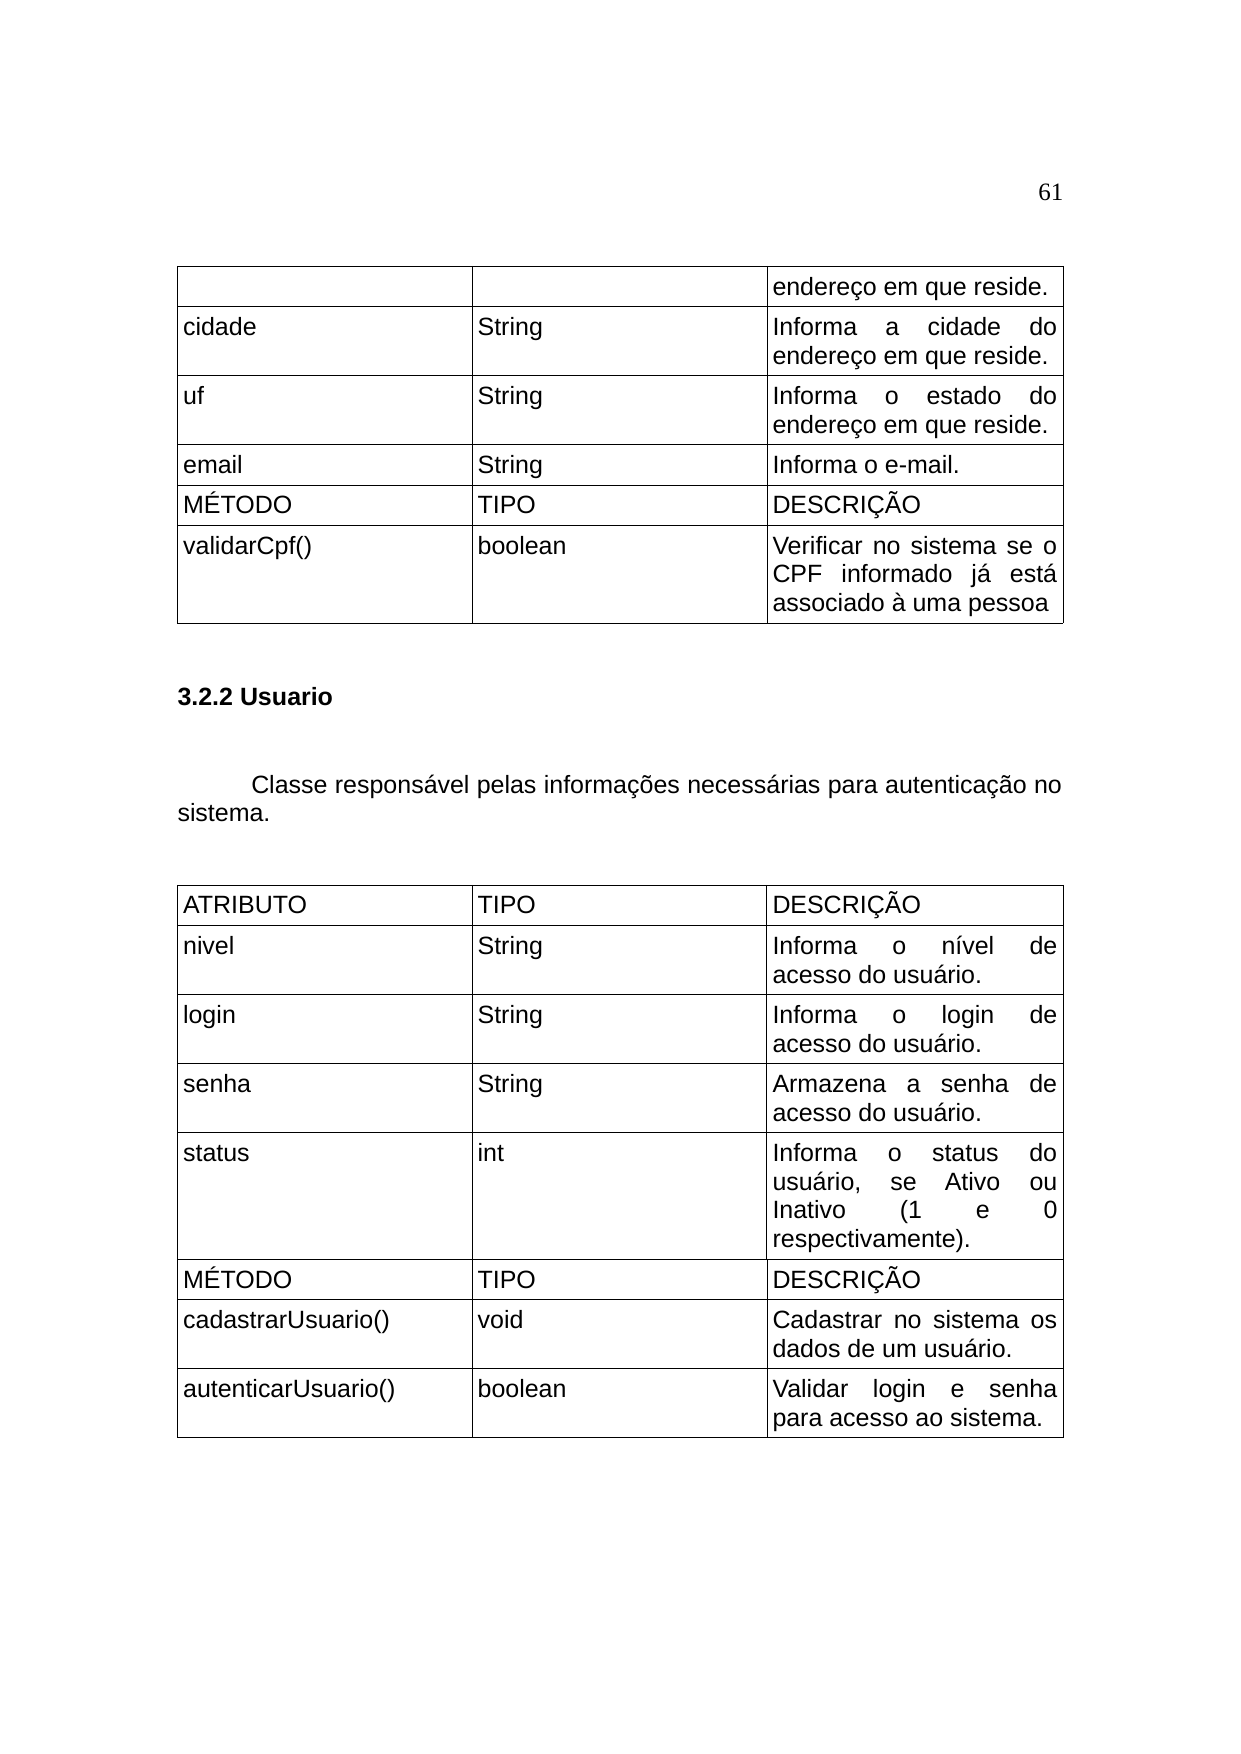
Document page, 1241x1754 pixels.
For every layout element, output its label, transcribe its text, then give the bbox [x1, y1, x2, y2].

table_header DESCRIÇÃO [767, 886, 1063, 925]
table_header MÉTODO [178, 1260, 472, 1299]
table_header TIPO [473, 886, 766, 925]
table_cell uf [178, 376, 472, 444]
table_header MÉTODO [178, 486, 472, 525]
table_cell int [473, 1133, 766, 1259]
table_cell Informa a cidade do endereço em que reside. [768, 307, 1063, 375]
table_cell status [178, 1133, 472, 1259]
table_cell nivel [178, 926, 472, 994]
table_cell Verificar no sistema se o CPF informado já está associado à uma pessoa [768, 526, 1063, 623]
table_cell Informa o estado do endereço em que reside. [768, 376, 1063, 444]
table_cell Informa o login de acesso do usuário. [767, 995, 1063, 1063]
table_cell Informa o e-mail. [768, 445, 1063, 484]
table_cell Cadastrar no sistema os dados de um usuário. [768, 1300, 1063, 1368]
table_cell cadastrarUsuario() [178, 1300, 472, 1368]
table_cell senha [178, 1064, 472, 1132]
table_cell endereço em que reside. [768, 267, 1063, 306]
table_cell Validar login e senha para acesso ao sistema. [768, 1369, 1063, 1437]
table_cell void [473, 1300, 767, 1368]
table_cell String [473, 926, 766, 994]
table_cell Informa o nível de acesso do usuário. [767, 926, 1063, 994]
table_cell String [473, 376, 767, 444]
table_header DESCRIÇÃO [768, 1260, 1063, 1299]
table_cell String [473, 445, 767, 484]
table_cell Armazena a senha de acesso do usuário. [767, 1064, 1063, 1132]
table_header DESCRIÇÃO [768, 486, 1063, 525]
table_header ATRIBUTO [178, 886, 472, 925]
table_header TIPO [473, 486, 767, 525]
table_cell autenticarUsuario() [178, 1369, 472, 1437]
table_cell email [178, 445, 472, 484]
table_header TIPO [473, 1260, 767, 1299]
text Classe responsável pelas informações necessárias para autenticação no sistema. [177, 770, 1063, 827]
table_cell String [473, 307, 767, 375]
table_cell boolean [473, 1369, 767, 1437]
table_cell boolean [473, 526, 767, 623]
table_cell [178, 267, 472, 306]
table_cell String [473, 995, 766, 1063]
table_cell cidade [178, 307, 472, 375]
table_cell login [178, 995, 472, 1063]
table_cell validarCpf() [178, 526, 472, 623]
subtitle Usuario [177, 682, 1063, 711]
table_cell String [473, 1064, 766, 1132]
table_cell [473, 267, 767, 306]
table_cell Informa o status do usuário, se Ativo ou Inativo (1 e 0 respectivamente). [767, 1133, 1063, 1259]
